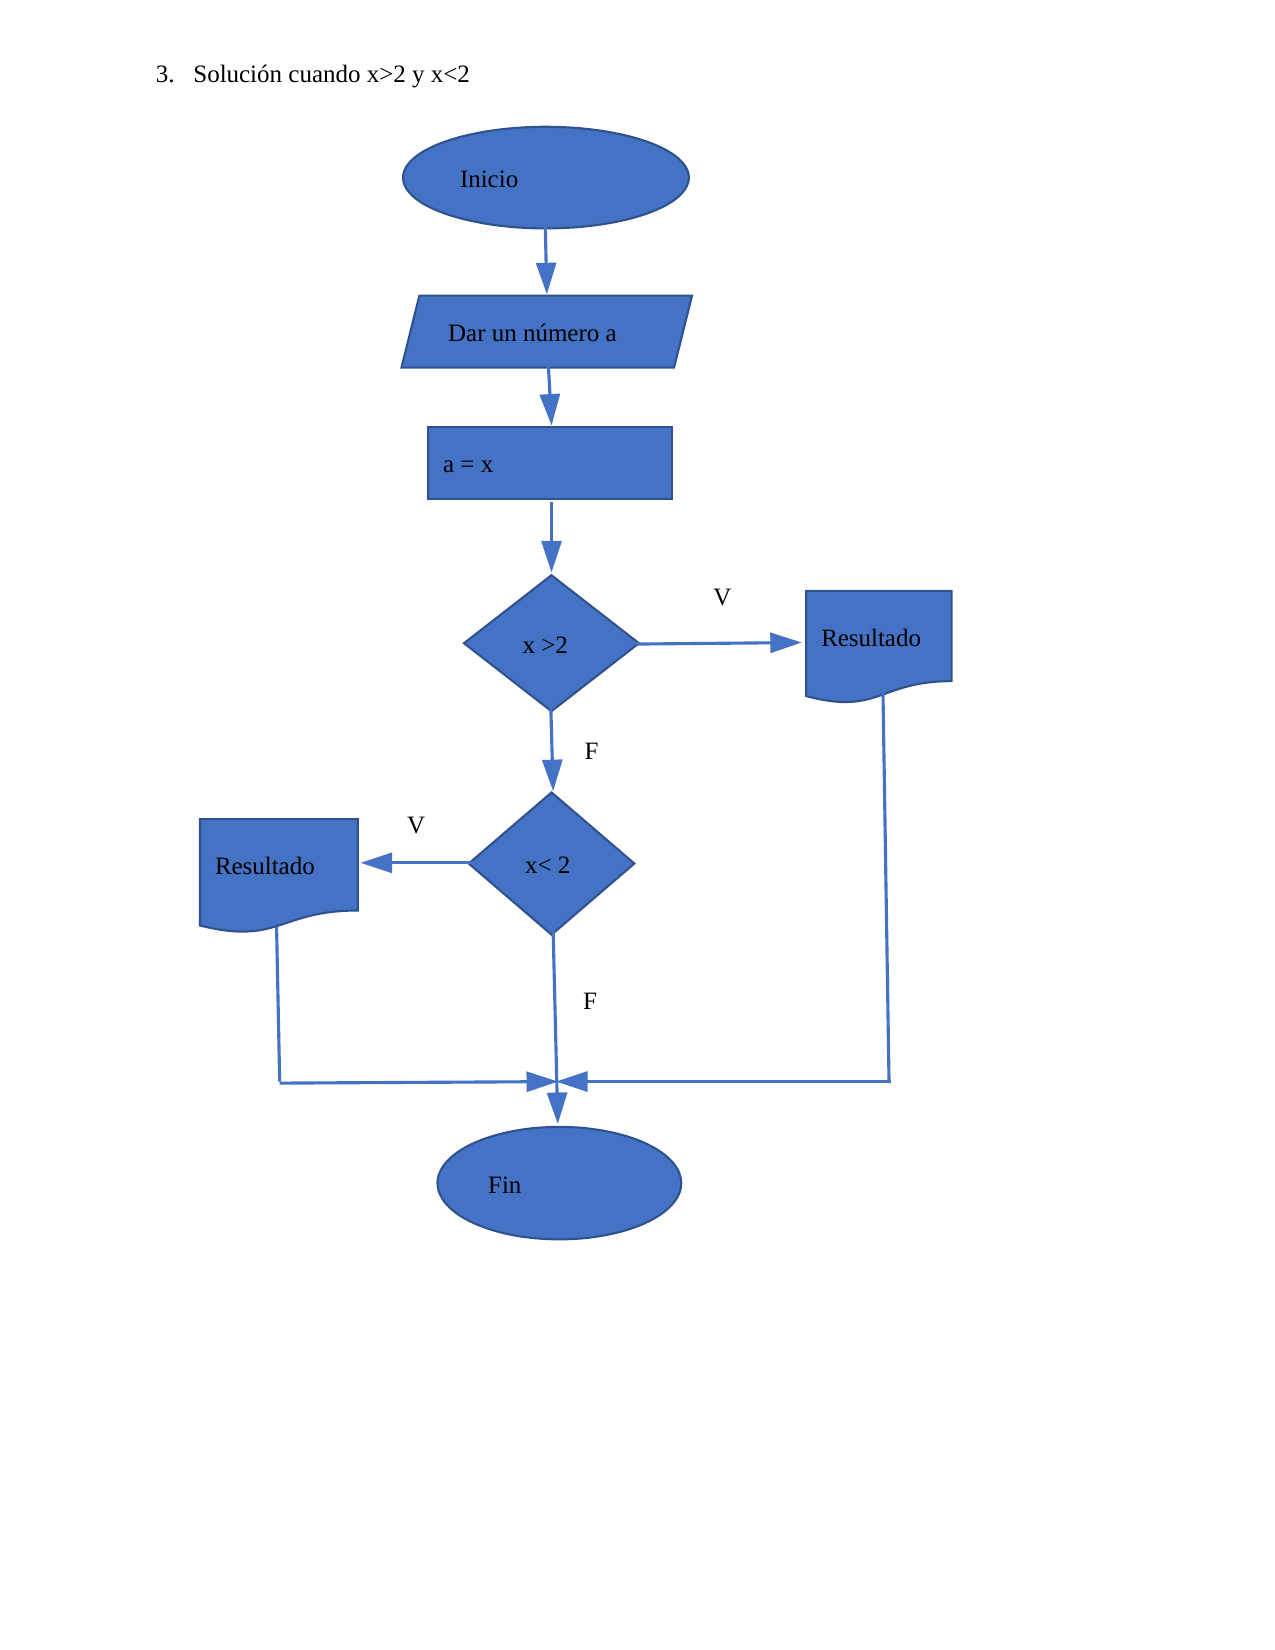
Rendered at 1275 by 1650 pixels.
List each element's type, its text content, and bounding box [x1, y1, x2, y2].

list Solución cuando x>2 y x<2 [156, 59, 1205, 88]
